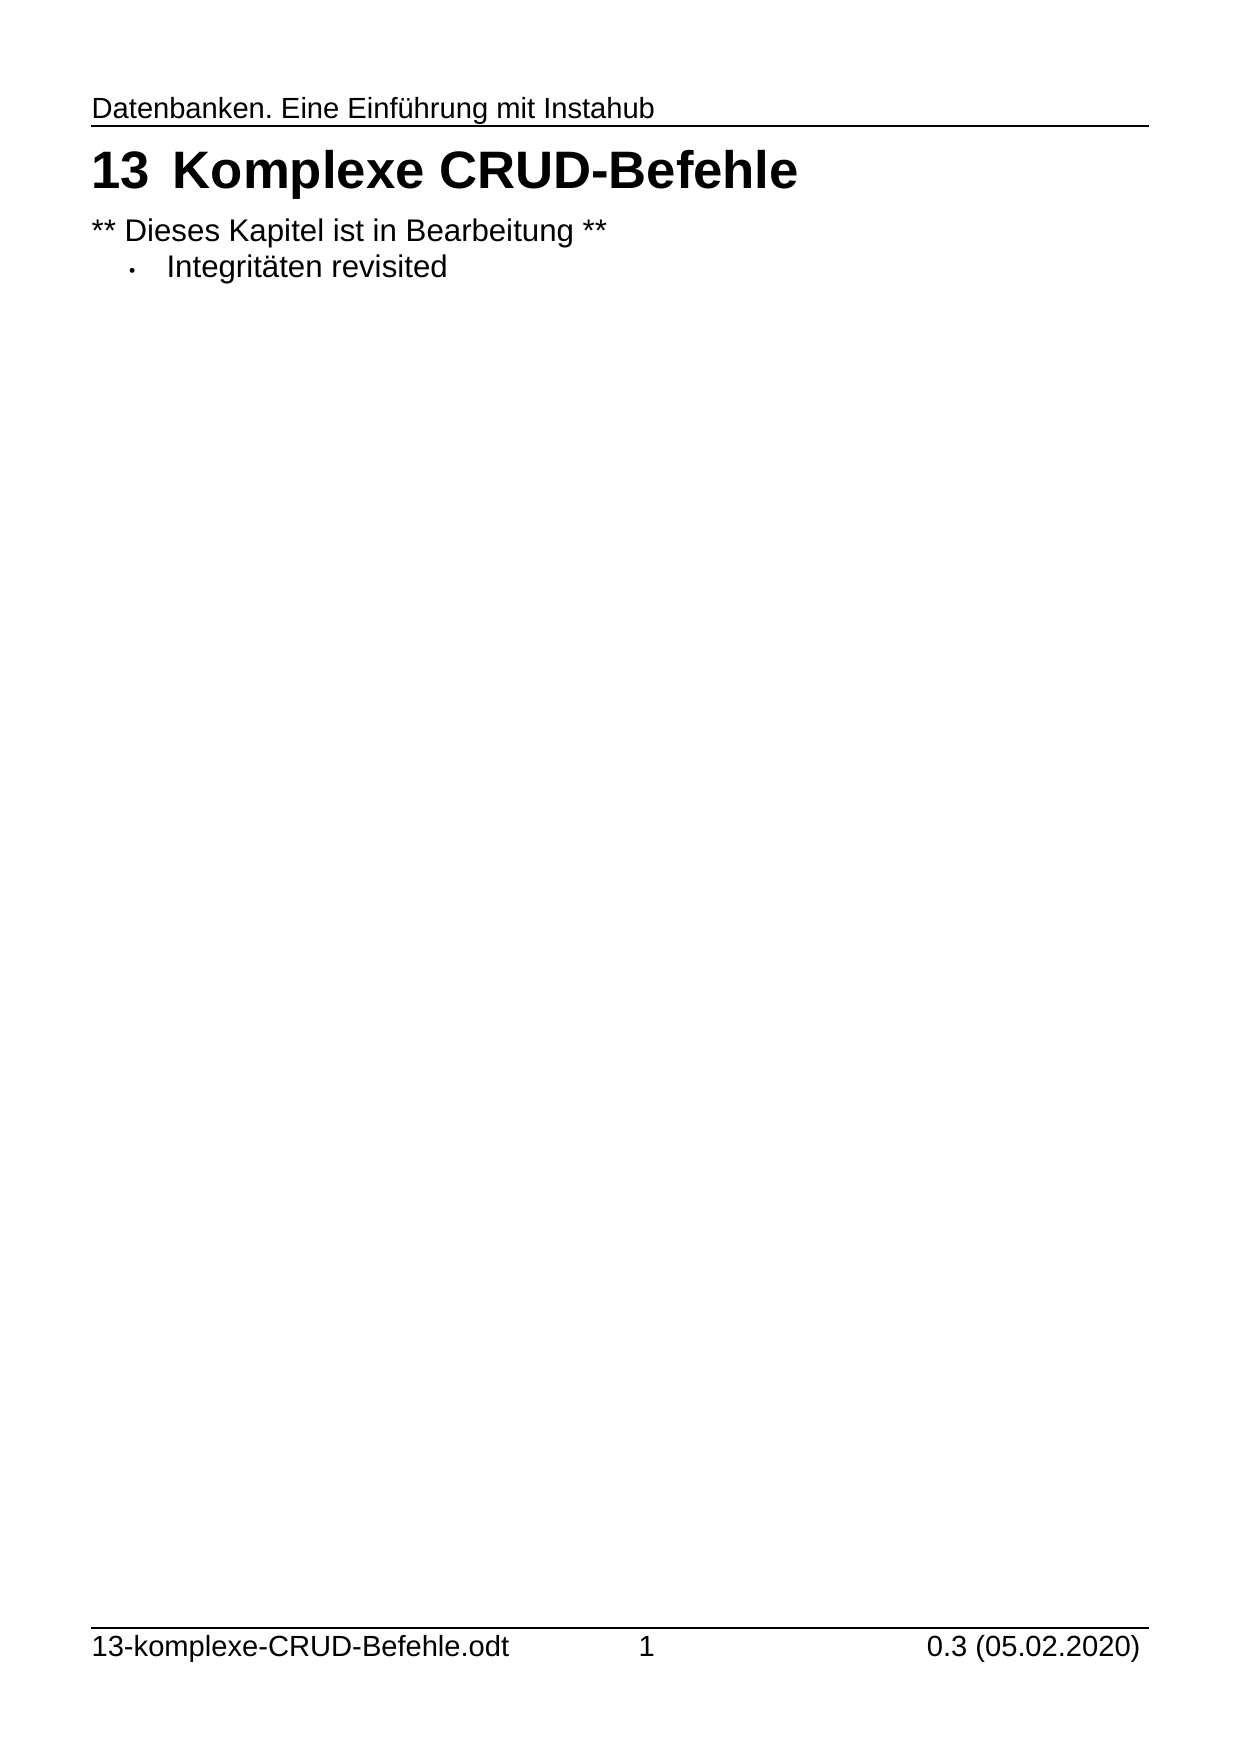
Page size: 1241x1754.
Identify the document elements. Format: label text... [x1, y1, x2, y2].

subtitle Komplexe CRUD-Befehle [91, 139, 1149, 199]
list Integritäten revisited [129, 248, 1149, 284]
text ** Dieses Kapitel ist in Bearbeitung ** [91, 212, 1149, 248]
